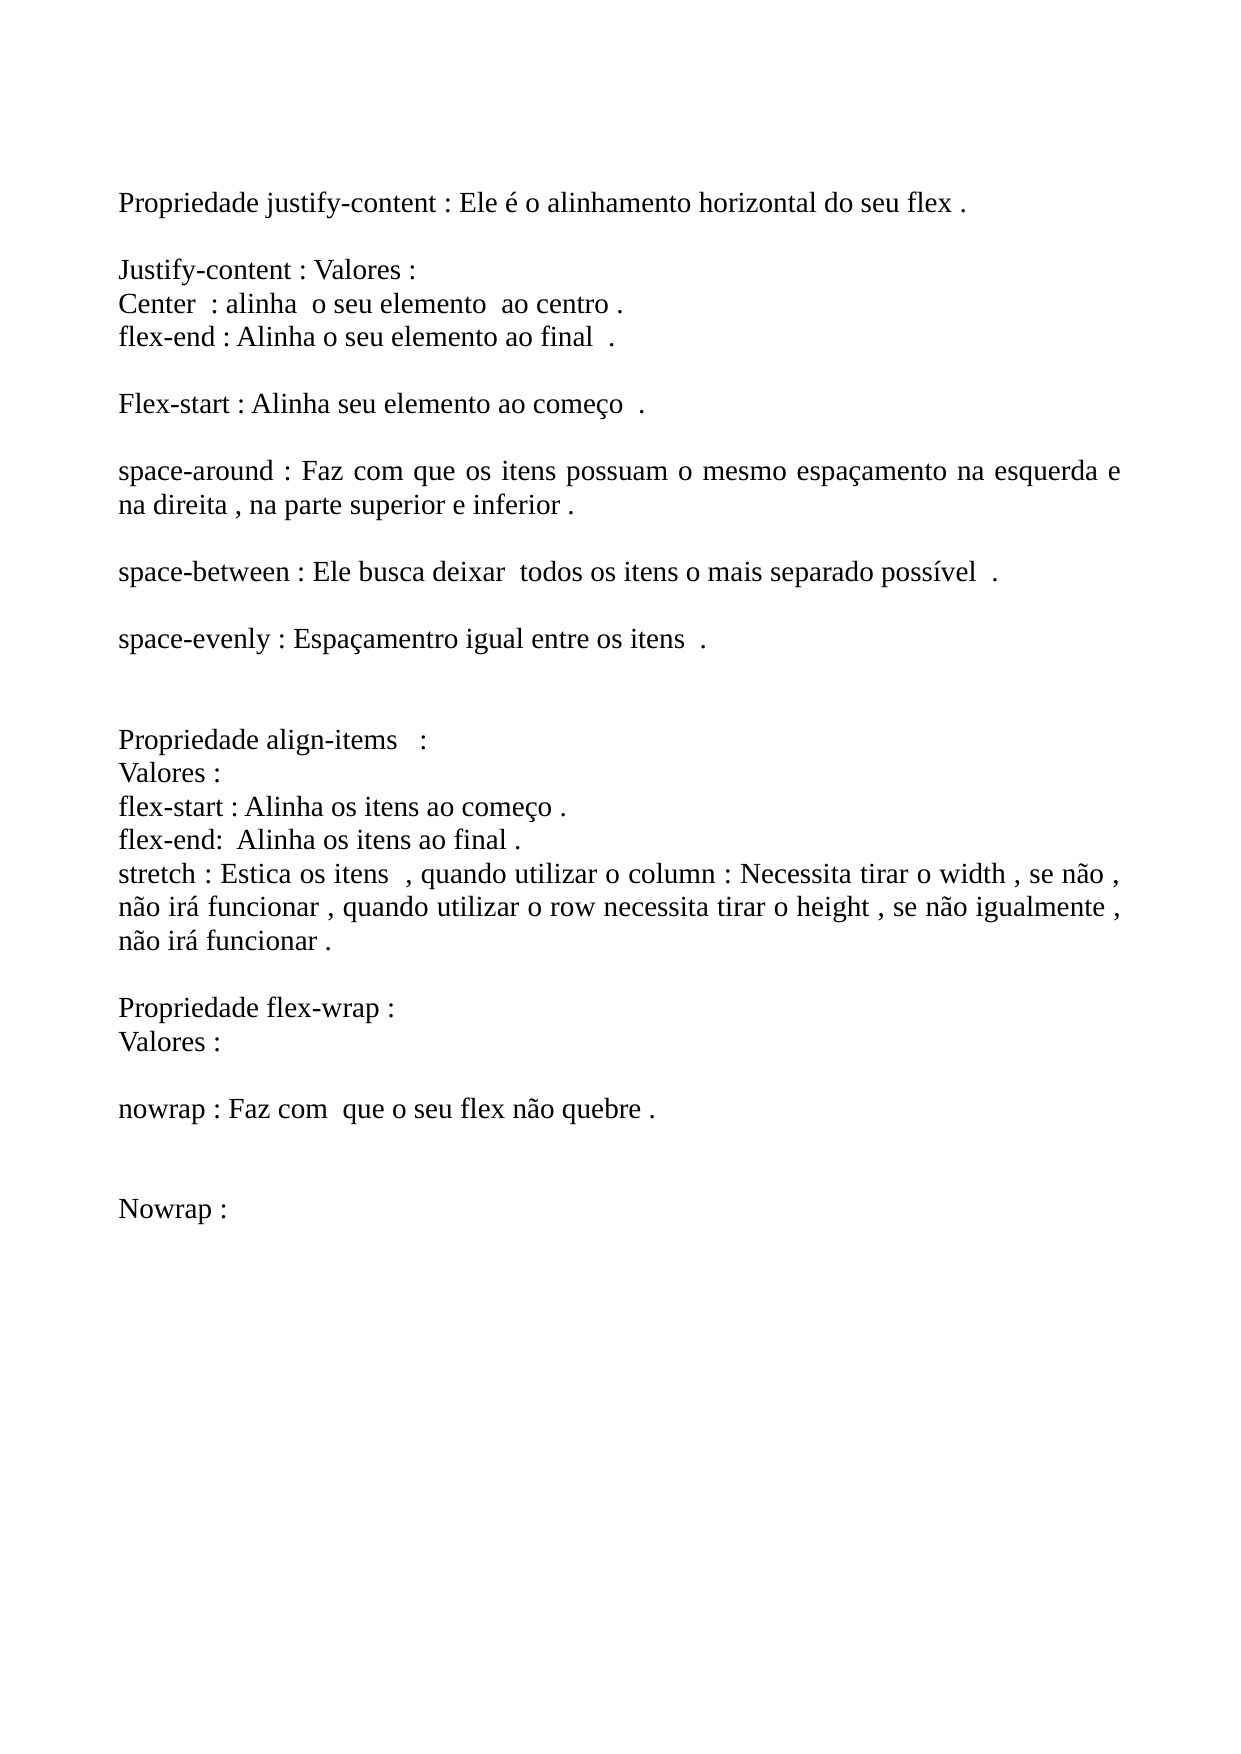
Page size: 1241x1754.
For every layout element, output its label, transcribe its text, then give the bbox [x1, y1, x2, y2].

text space-evenly : Espaçamentro igual entre os itens . [118, 621, 1122, 655]
text Valores : [118, 1024, 1122, 1057]
text Justify-content : Valores : [118, 252, 1122, 286]
text space-around : Faz com que os itens possuam o mesmo espaçamento na esquerda e na direita , na parte superior e inferior . [118, 453, 1122, 521]
text Valores : [118, 755, 1122, 789]
text Flex-start : Alinha seu elemento ao começo . [118, 386, 1122, 420]
text Propriedade align-items : [118, 722, 1122, 755]
text Center : alinha o seu elemento ao centro . [118, 286, 1122, 319]
text flex-end : Alinha o seu elemento ao final . [118, 319, 1122, 353]
text flex-end: Alinha os itens ao final . [118, 822, 1122, 856]
text flex-start : Alinha os itens ao começo . [118, 789, 1122, 822]
text nowrap : Faz com que o seu flex não quebre . [118, 1091, 1122, 1124]
text stretch : Estica os itens , quando utilizar o column : Necessita tirar o width , se não , não irá funcionar , quando utilizar o row necessita tirar o height , se não igualmente , não irá funcionar . [118, 856, 1122, 957]
text Propriedade flex-wrap : [118, 990, 1122, 1024]
text space-between : Ele busca deixar todos os itens o mais separado possível . [118, 554, 1122, 588]
text Propriedade justify-content : Ele é o alinhamento horizontal do seu flex . [118, 185, 1122, 219]
text Nowrap : [118, 1191, 1122, 1225]
